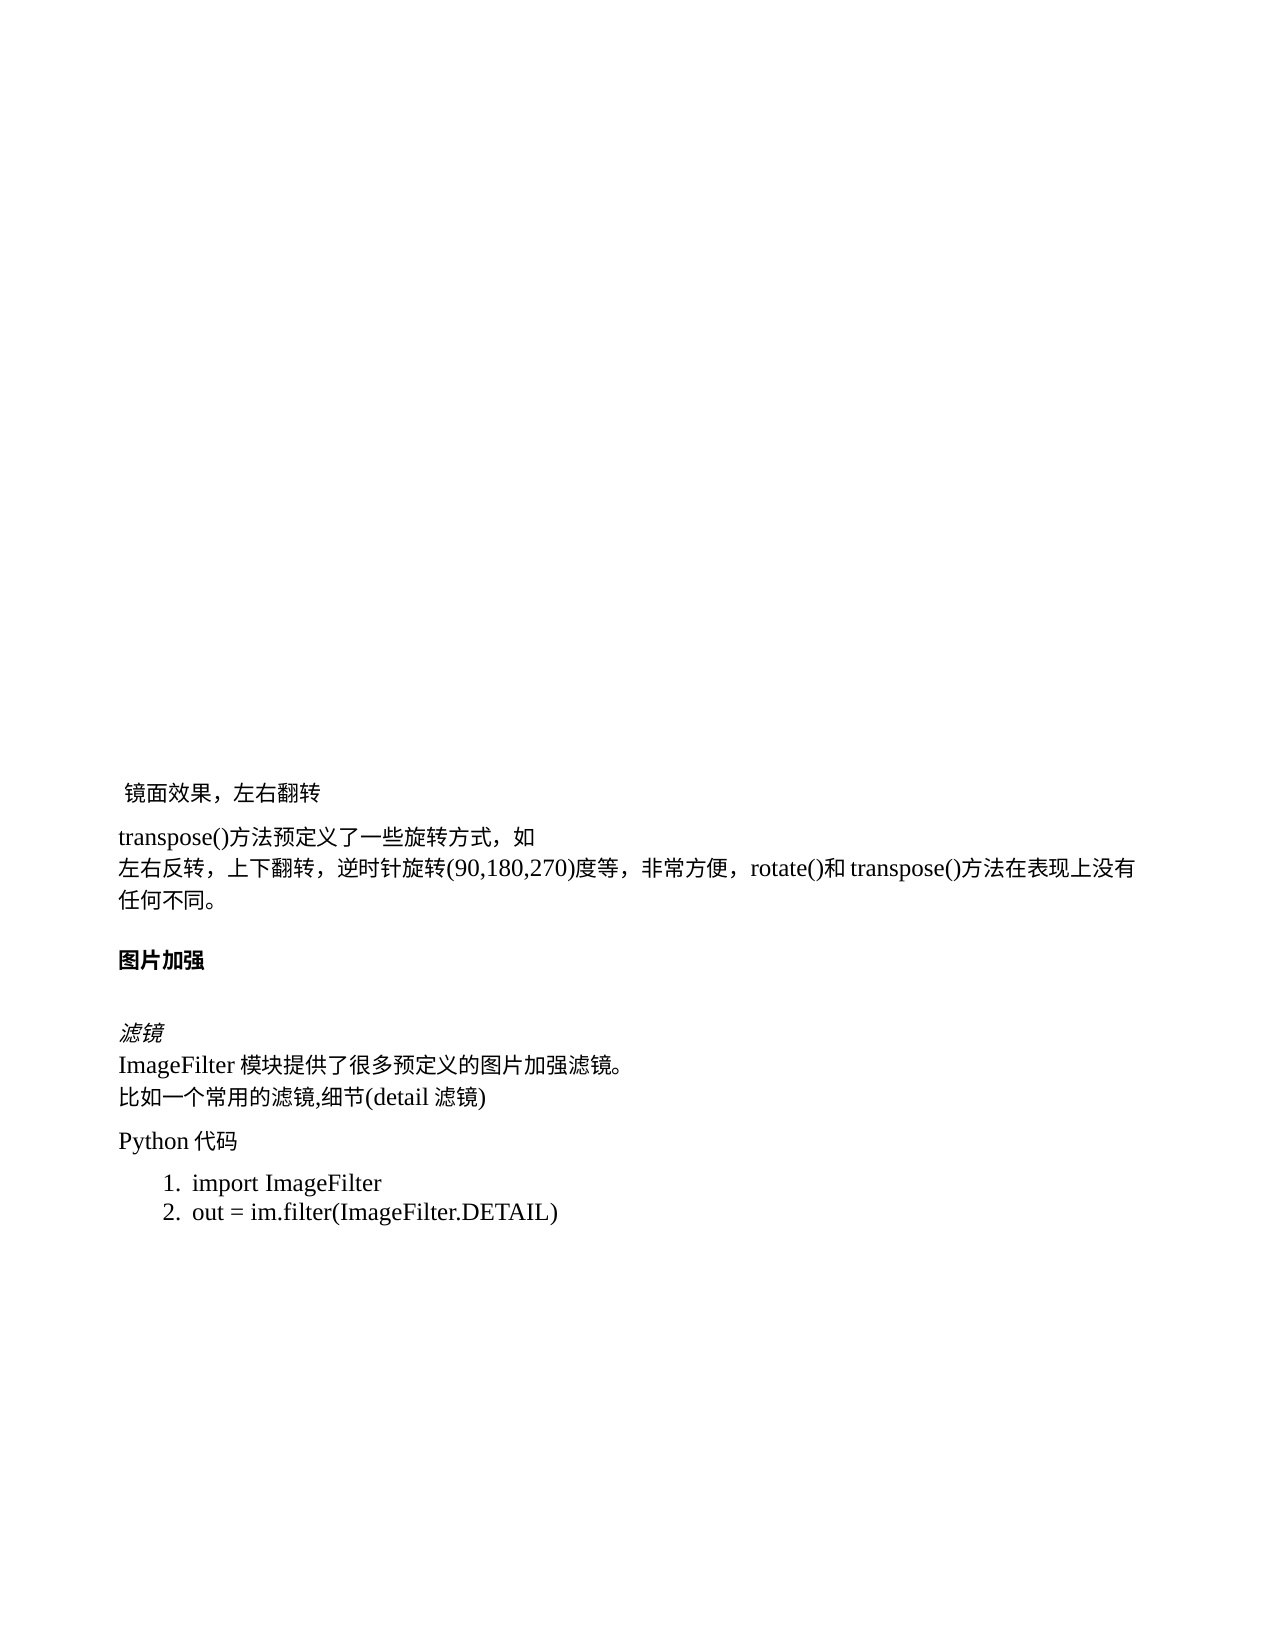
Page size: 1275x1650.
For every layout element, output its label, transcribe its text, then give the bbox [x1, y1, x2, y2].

text Python代码 [118, 1124, 1157, 1156]
text 滤镜 ImageFilter模块提供了很多预定义的图片加强滤镜。 比如一个常用的滤镜,细节(detail滤镜) [118, 988, 1157, 1111]
text transpose()方法预定义了一些旋转方式，如 左右反转，上下翻转，逆时针旋转(90,180,270)度等，非常方便，rotate()和transpose()方法在表现上没有任何不同。 图片加强 [118, 820, 1157, 975]
text 镜面效果，左右翻转 [118, 118, 1157, 807]
list out = im.filter(ImageFilter.DETAIL) [162, 1197, 1157, 1226]
list import ImageFilter [162, 1168, 1157, 1197]
